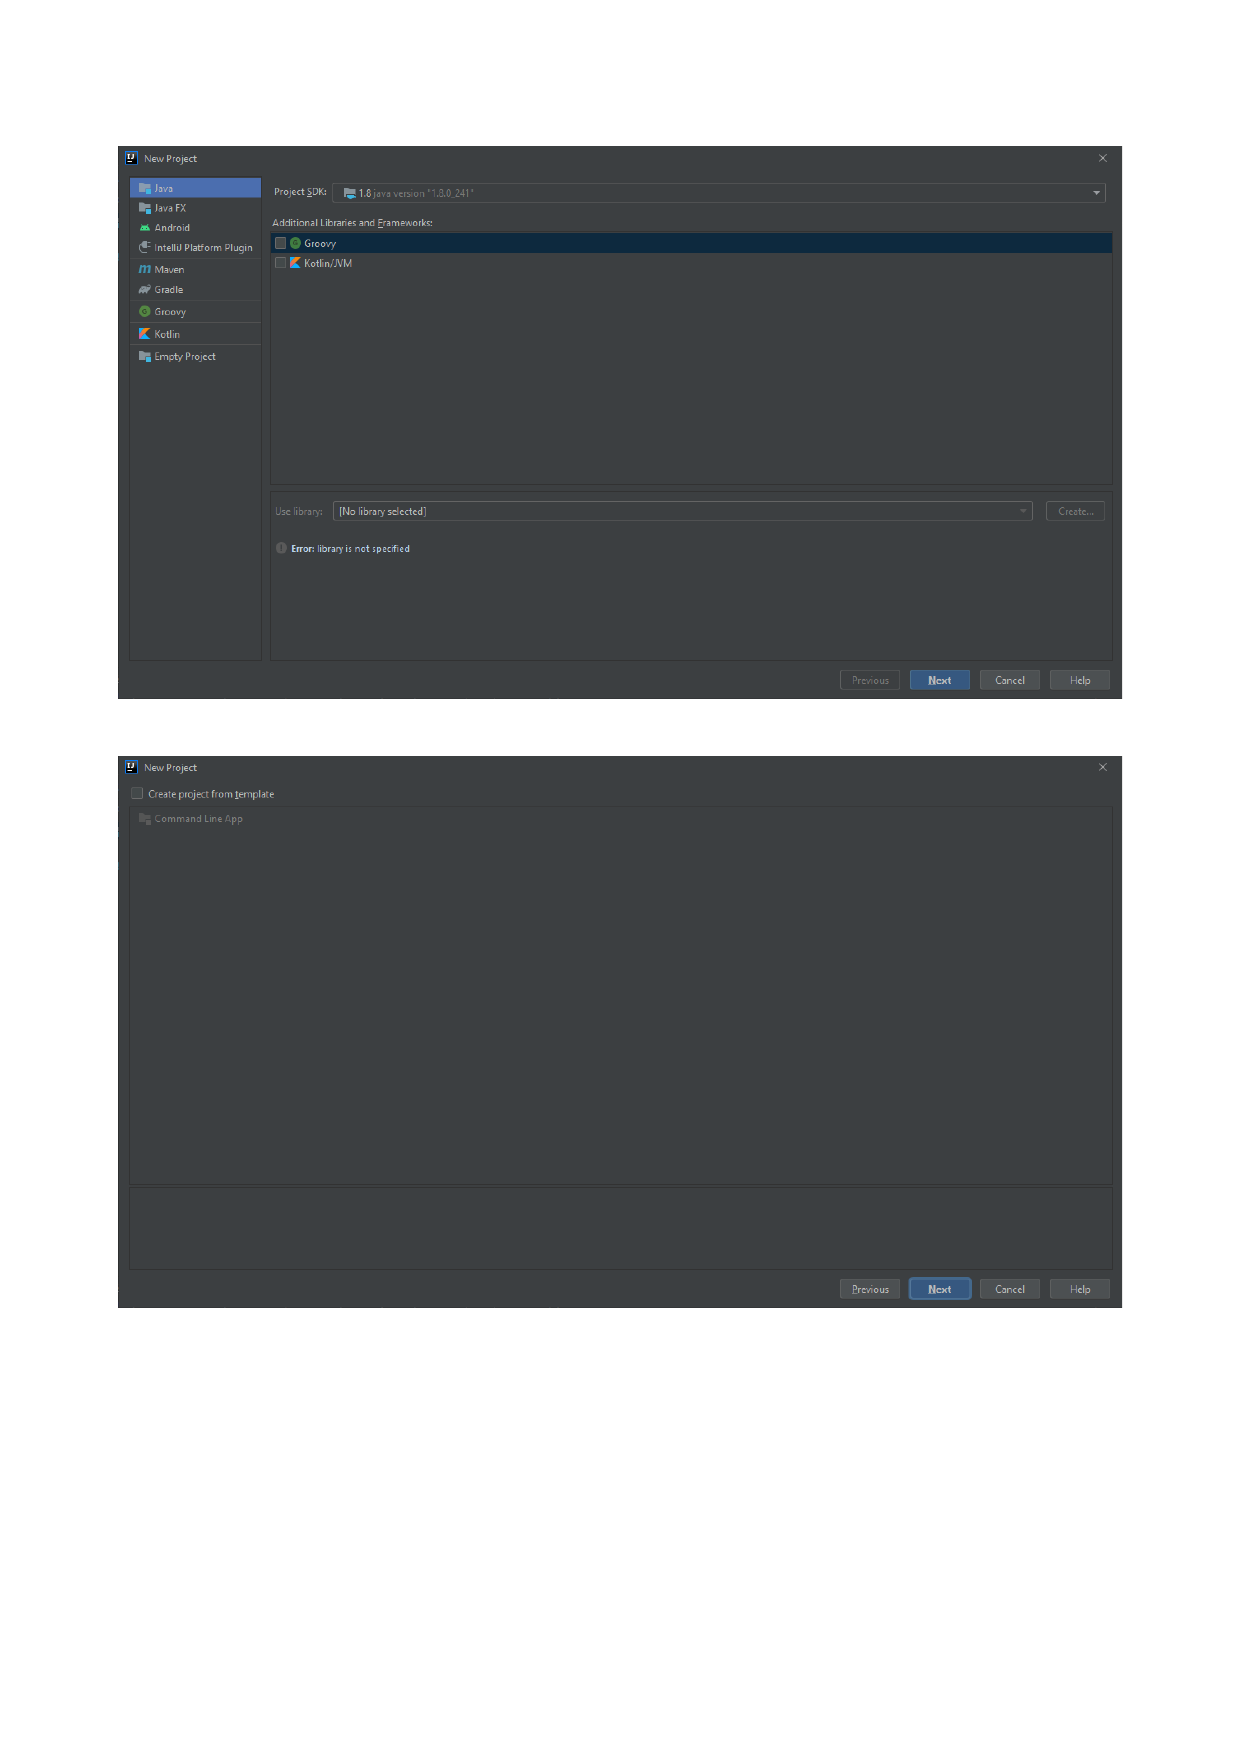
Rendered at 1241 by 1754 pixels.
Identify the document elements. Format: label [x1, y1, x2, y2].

picture [118, 146, 1123, 699]
picture [118, 756, 1123, 1308]
